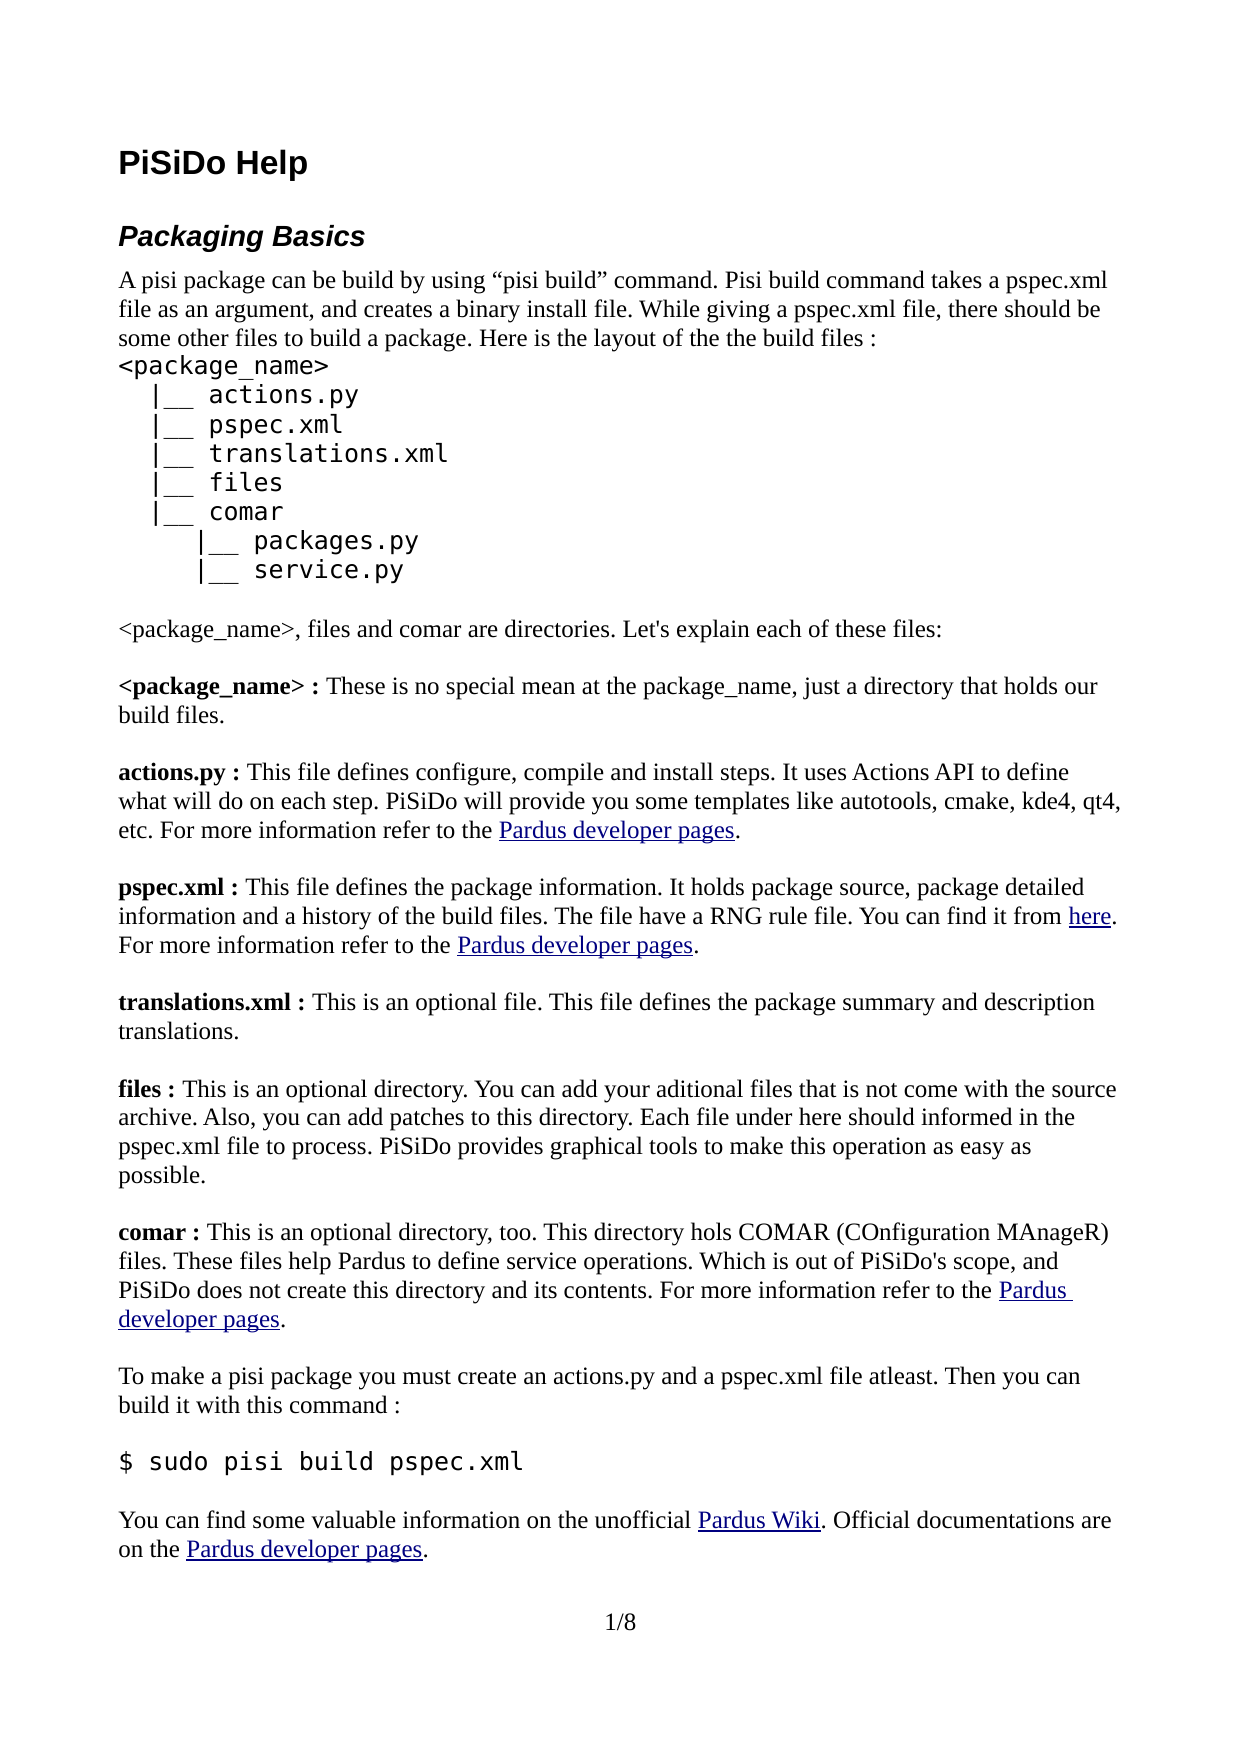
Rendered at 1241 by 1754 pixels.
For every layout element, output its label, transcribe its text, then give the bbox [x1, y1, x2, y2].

text |__ packages.py [118, 527, 1122, 556]
text pspec.xml : This file defines the package information. It holds package source, package detailed information and a history of the build files. The file have a RNG rule file. You can find it from here. For more information refer to the Pardus developer pages. [118, 872, 1122, 959]
text |__ files [118, 468, 1122, 497]
subtitle Packaging Basics [118, 219, 1122, 253]
text actions.py : This file defines configure, compile and install steps. It uses Actions API to define what will do on each step. PiSiDo will provide you some templates like autotools, cmake, kde4, qt4, etc. For more information refer to the Pardus developer pages. [118, 757, 1122, 844]
text |__ translations.xml [118, 439, 1122, 468]
text To make a pisi package you must create an actions.py and a pspec.xml file atleast. Then you can build it with this command : [118, 1361, 1122, 1419]
text You can find some valuable information on the unofficial Pardus Wiki. Official documentations are on the Pardus developer pages. [118, 1505, 1122, 1563]
text files : This is an optional directory. You can add your aditional files that is not come with the source archive. Also, you can add patches to this directory. Each file under here should informed in the pspec.xml file to process. PiSiDo provides graphical tools to make this operation as easy as possible. [118, 1074, 1122, 1189]
text <package_name>, files and comar are directories. Let's explain each of these files: [118, 614, 1122, 642]
text A pisi package can be build by using “pisi build” command. Pisi build command takes a pspec.xml file as an argument, and creates a binary install file. While giving a pspec.xml file, there should be some other files to build a package. Here is the layout of the the build files : [118, 265, 1122, 352]
text |__ actions.py [118, 381, 1122, 410]
text <package_name> : These is no special mean at the package_name, just a directory that holds our build files. [118, 671, 1122, 729]
subtitle PiSiDo Help [118, 143, 1122, 182]
text translations.xml : This is an optional file. This file defines the package summary and description translations. [118, 987, 1122, 1045]
text |__ pspec.xml [118, 410, 1122, 439]
text comar : This is an optional directory, too. This directory hols COMAR (COnfiguration MAnageR) files. These files help Pardus to define service operations. Which is out of PiSiDo's scope, and PiSiDo does not create this directory and its contents. For more information refer to the Pardus developer pages. [118, 1217, 1122, 1332]
text <package_name> [118, 352, 1122, 381]
text |__ service.py [118, 556, 1122, 585]
text $ sudo pisi build pspec.xml [118, 1447, 1122, 1477]
text |__ comar [118, 497, 1122, 527]
